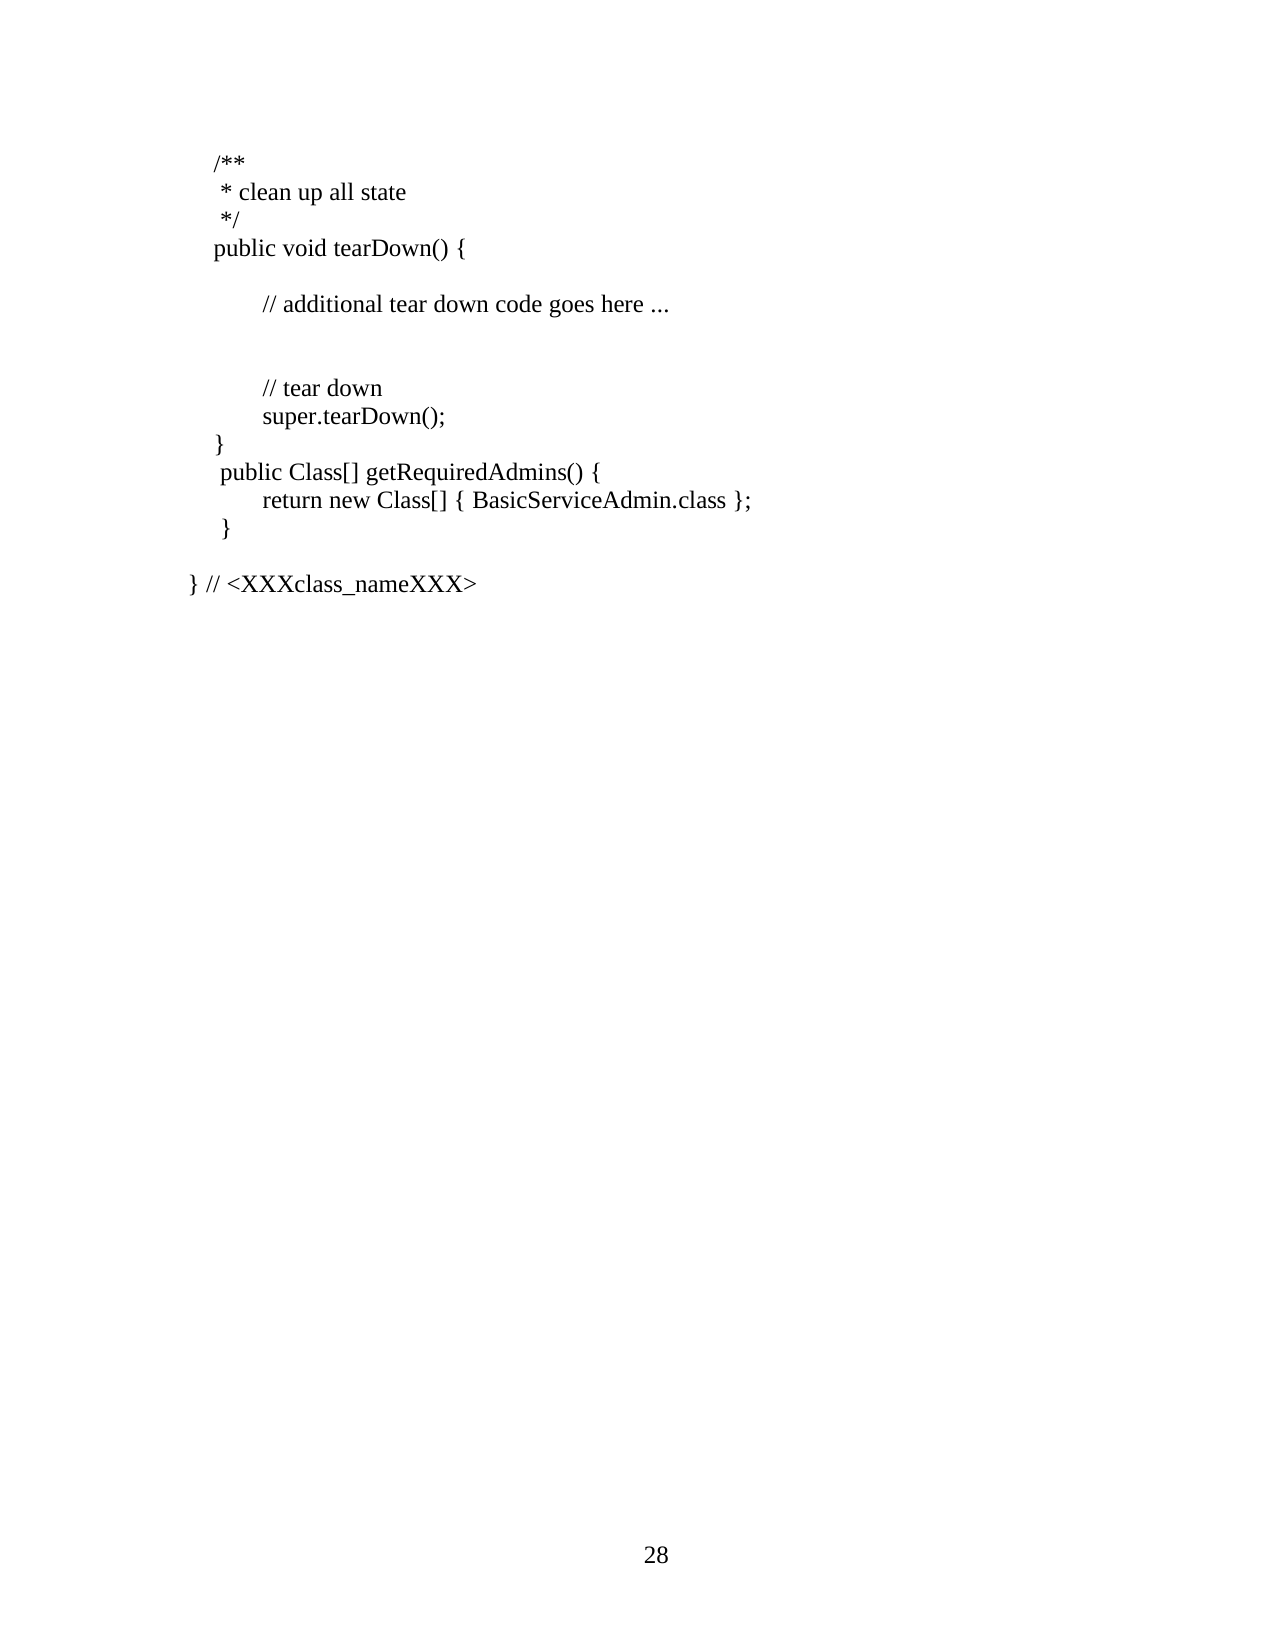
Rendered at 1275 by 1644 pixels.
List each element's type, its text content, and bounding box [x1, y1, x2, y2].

text } [187, 430, 1125, 458]
text public void tearDown() { [187, 234, 1125, 262]
text * clean up all state [187, 178, 1125, 206]
text super.tearDown(); [187, 402, 1125, 430]
text // additional tear down code goes here ... [187, 290, 1125, 318]
text /** [187, 150, 1125, 178]
text return new Class[] { BasicServiceAdmin.class }; [187, 486, 1125, 514]
text // tear down [187, 374, 1125, 402]
text public Class[] getRequiredAdmins() { [187, 458, 1125, 486]
text } [187, 514, 1125, 542]
text } // <XXXclass_nameXXX> [187, 570, 1125, 598]
text */ [187, 206, 1125, 234]
